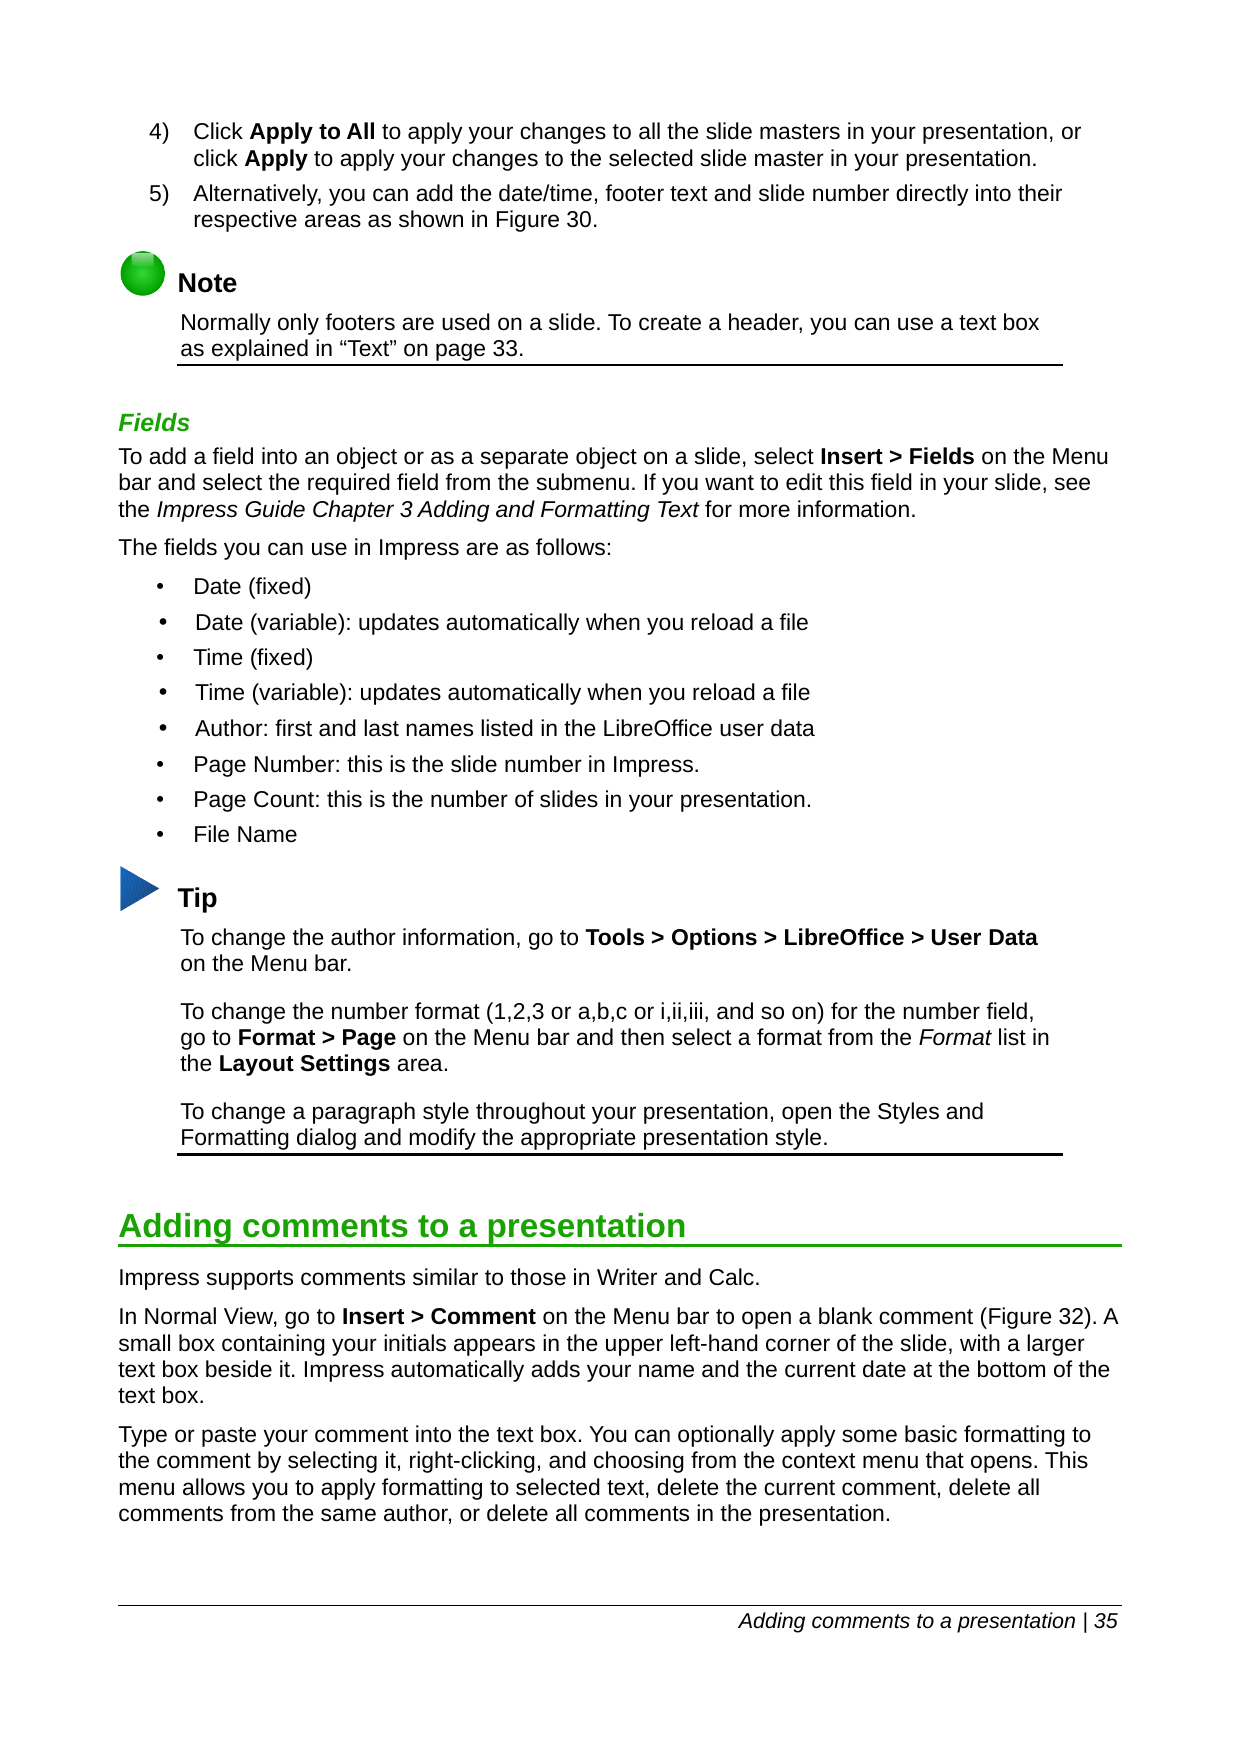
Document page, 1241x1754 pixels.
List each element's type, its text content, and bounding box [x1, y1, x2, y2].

list The fields you can use in Impress are as follows: [118, 534, 1122, 561]
list Date (variable): updates automatically when you reload a file [156, 608, 1122, 635]
list File Name [156, 821, 1122, 848]
list Time (variable): updates automatically when you reload a file [156, 679, 1122, 706]
subtitle Tip [118, 864, 1122, 913]
text To add a field into an object or as a separate object on a slide, select Insert > Fields on the Menu bar and select the required field from the submenu. If you want to edit this field in your slide, see the Impress Guide Chapter 3 Adding and Formatting Text for more information. [118, 443, 1122, 522]
list Page Count: this is the number of slides in your presentation. [156, 786, 1122, 812]
text To change the number format (1,2,3 or a,b,c or i,ii,iii, and so on) for the number field, go to Format > Page on the Menu bar and then select a format from the Format list in the Layout Settings area. [177, 994, 1063, 1077]
text Type or paste your comment into the text box. You can optionally apply some basic formatting to the comment by selecting it, right-clicking, and choosing from the context menu that opens. This menu allows you to apply formatting to selected text, delete the current comment, delete all comments from the same author, or delete all comments in the presentation. [118, 1421, 1122, 1526]
subtitle Adding comments to a presentation [118, 1206, 1122, 1244]
list Date (fixed) [156, 573, 1122, 599]
text In Normal View, go to Insert > Comment on the Menu bar to open a blank comment (Figure 32). A small box containing your initials appears in the upper left-hand corner of the slide, with a larger text box beside it. Impress automatically adds your name and the current date at the bottom of the text box. [118, 1303, 1122, 1408]
text To change the author information, go to Tools > Options > LibreOffice > User Data on the Menu bar. [177, 921, 1063, 977]
subtitle Fields [118, 408, 1122, 437]
list Time (fixed) [156, 644, 1122, 671]
text To change a paragraph style throughout your presentation, open the Styles and Formatting dialog and modify the appropriate presentation style. [177, 1095, 1063, 1153]
text Impress supports comments similar to those in Writer and Calc. [118, 1264, 1122, 1291]
list Alternatively, you can add the date/time, footer text and slide number directly into their respective areas as shown in Figure 30. [169, 180, 1122, 232]
list Author: first and last names listed in the LibreOffice user data [156, 715, 1122, 742]
list Click Apply to All to apply your changes to all the slide masters in your presentation, or click Apply to apply your changes to the selected slide master in your presentation. [169, 118, 1122, 171]
list Page Number: this is the slide number in Impress. [156, 751, 1122, 777]
subtitle Note [118, 249, 1122, 298]
text Normally only footers are used on a slide. To create a header, you can use a text box as explained in “Text” on page 32. [177, 306, 1063, 364]
